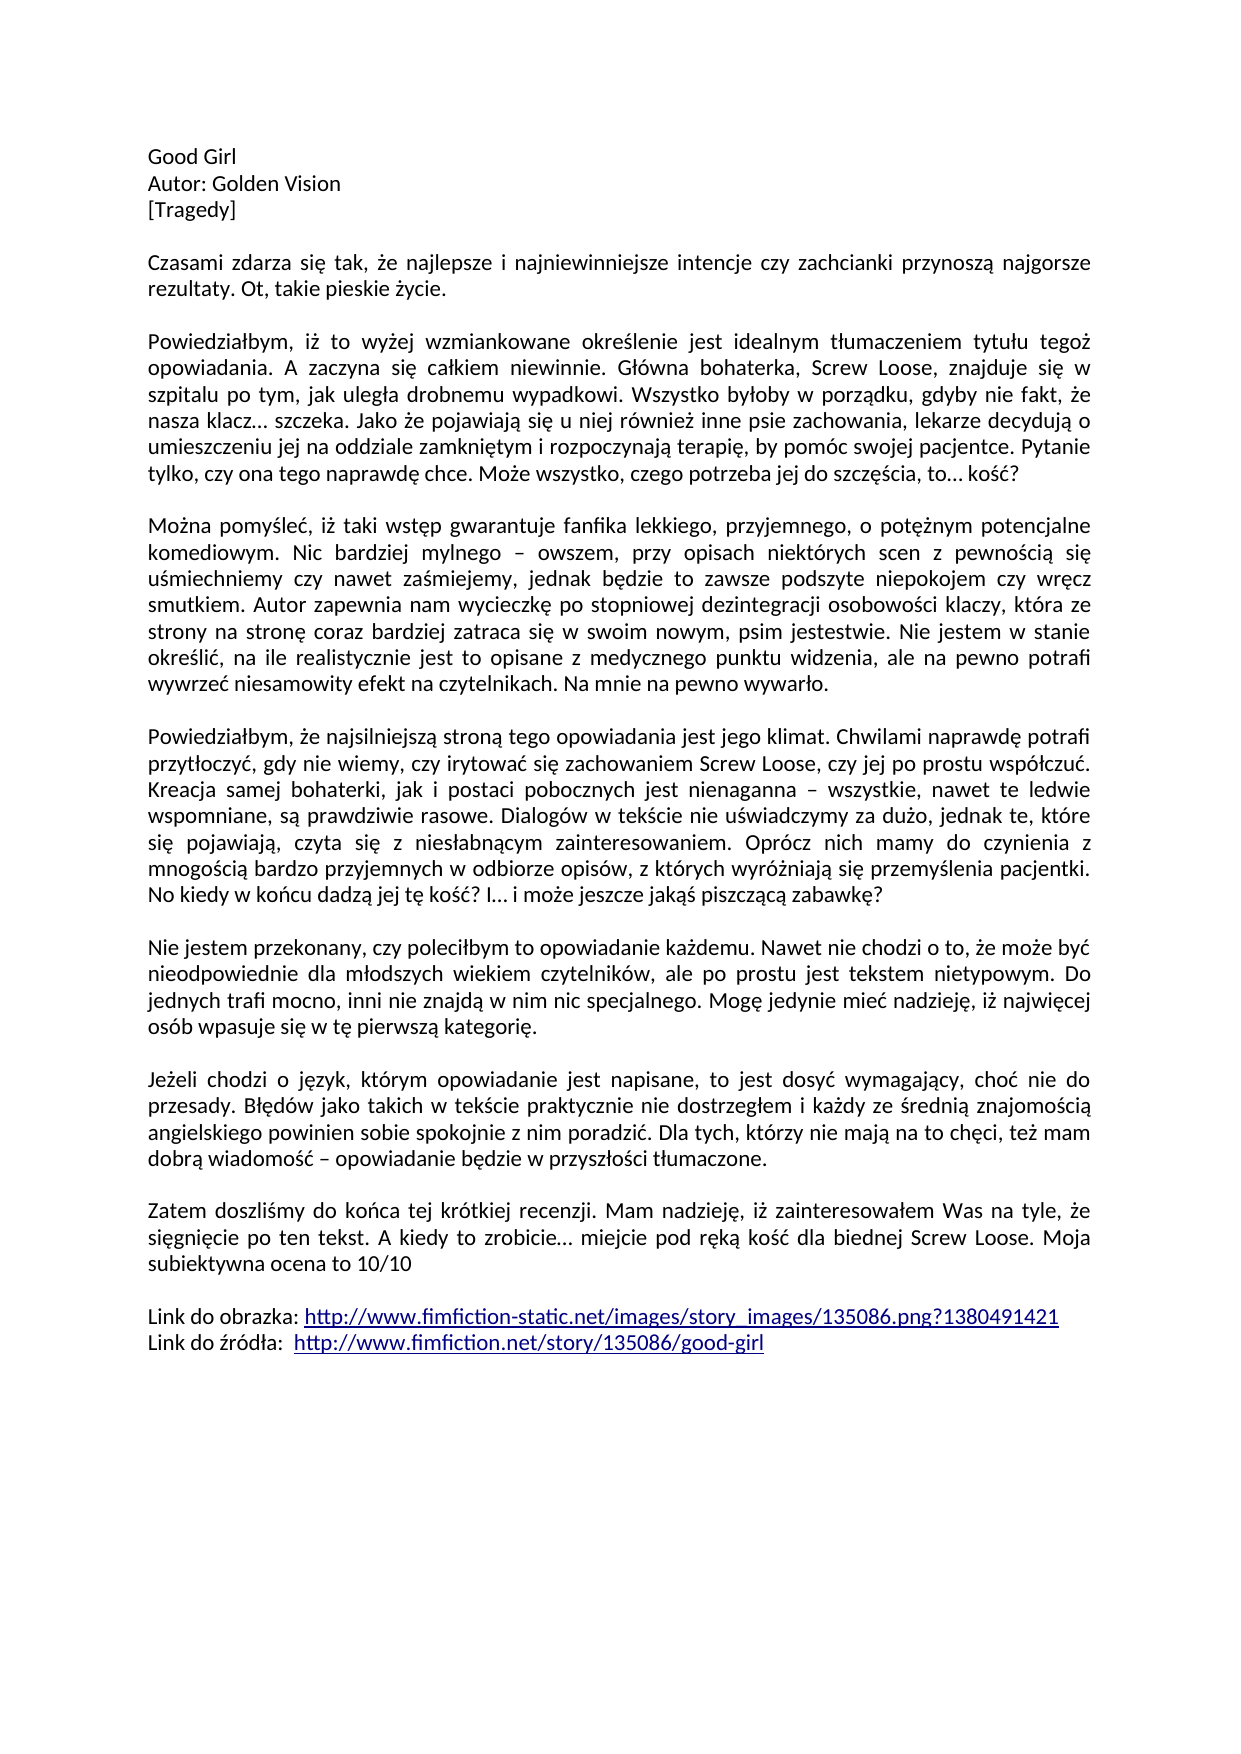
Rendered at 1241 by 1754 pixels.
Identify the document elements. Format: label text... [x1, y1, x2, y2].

text Czasami zdarza się tak, że najlepsze i najniewinniejsze intencje czy zachcianki przynoszą najgorsze rezultaty. Ot, takie pieskie życie. [148, 253, 1093, 302]
text Powiedziałbym, iż to wyżej wzmiankowane określenie jest idealnym tłumaczeniem tytułu tegoż opowiadania. A zaczyna się całkiem niewinnie. Główna bohaterka, Screw Loose, znajduje się w szpitalu po tym, jak uległa drobnemu wypadkowi. Wszystko byłoby w porządku, gdyby nie fakt, że nasza klacz… szczeka. Jako że pojawiają się u niej również inne psie zachowania, lekarze decydują o umieszczeniu jej na oddziale zamkniętym i rozpoczynają terapię, by pomóc swojej pacjentce. Pytanie tylko, czy ona tego naprawdę chce. Może wszystko, czego potrzeba jej do szczęścia, to… kość? [148, 332, 1093, 487]
text Jeżeli chodzi o język, którym opowiadanie jest napisane, to jest dosyć wymagający, choć nie do przesady. Błędów jako takich w tekście praktycznie nie dostrzegłem i każdy ze średnią znajomością angielskiego powinien sobie spokojnie z nim poradzić. Dla tych, którzy nie mają na to chęci, też mam dobrą wiadomość – opowiadanie będzie w przyszłości tłumaczone. [148, 1070, 1093, 1172]
text Można pomyśleć, iż taki wstęp gwarantuje fanfika lekkiego, przyjemnego, o potężnym potencjalne komediowym. Nic bardziej mylnego – owszem, przy opisach niektórych scen z pewnością się uśmiechniemy czy nawet zaśmiejemy, jednak będzie to zawsze podszyte niepokojem czy wręcz smutkiem. Autor zapewnia nam wycieczkę po stopniowej dezintegracji osobowości klaczy, która ze strony na stronę coraz bardziej zatraca się w swoim nowym, psim jestestwie. Nie jestem w stanie określić, na ile realistycznie jest to opisane z medycznego punktu widzenia, ale na pewno potrafi wywrzeć niesamowity efekt na czytelnikach. Na mnie na pewno wywarło. [148, 517, 1093, 698]
text Link do źródła: http://www.fimfiction.net/story/135086/good-girl [148, 1333, 1093, 1356]
text Zatem doszliśmy do końca tej krótkiej recenzji. Mam nadzieję, iż zainteresowałem Was na tyle, że sięgnięcie po ten tekst. A kiedy to zrobicie… miejcie pod ręką kość dla biednej Screw Loose. Moja subiektywna ocena to 10/10 [148, 1202, 1093, 1277]
text Good Girl [148, 148, 1093, 171]
text Link do obrazka: http://www.fimfiction-static.net/images/story_images/135086.png?1380491421 [148, 1307, 1093, 1330]
text Powiedziałbym, że najsilniejszą stroną tego opowiadania jest jego klimat. Chwilami naprawdę potrafi przytłoczyć, gdy nie wiemy, czy irytować się zachowaniem Screw Loose, czy jej po prostu współczuć. Kreacja samej bohaterki, jak i postaci pobocznych jest nienaganna – wszystkie, nawet te ledwie wspomniane, są prawdziwie rasowe. Dialogów w tekście nie uświadczymy za dużo, jednak te, które się pojawiają, czyta się z niesłabnącym zainteresowaniem. Oprócz nich mamy do czynienia z mnogością bardzo przyjemnych w odbiorze opisów, z których wyróżniają się przemyślenia pacjentki. No kiedy w końcu dadzą jej tę kość? I… i może jeszcze jakąś piszczącą zabawkę? [148, 727, 1093, 908]
text Autor: Golden Vision [148, 174, 1093, 197]
text Nie jestem przekonany, czy poleciłbym to opowiadanie każdemu. Nawet nie chodzi o to, że może być nieodpowiednie dla młodszych wiekiem czytelników, ale po prostu jest tekstem nietypowym. Do jednych trafi mocno, inni nie znajdą w nim nic specjalnego. Mogę jedynie mieć nadzieję, iż najwięcej osób wpasuje się w tę pierwszą kategorię. [148, 938, 1093, 1040]
text [Tragedy] [148, 200, 1093, 223]
